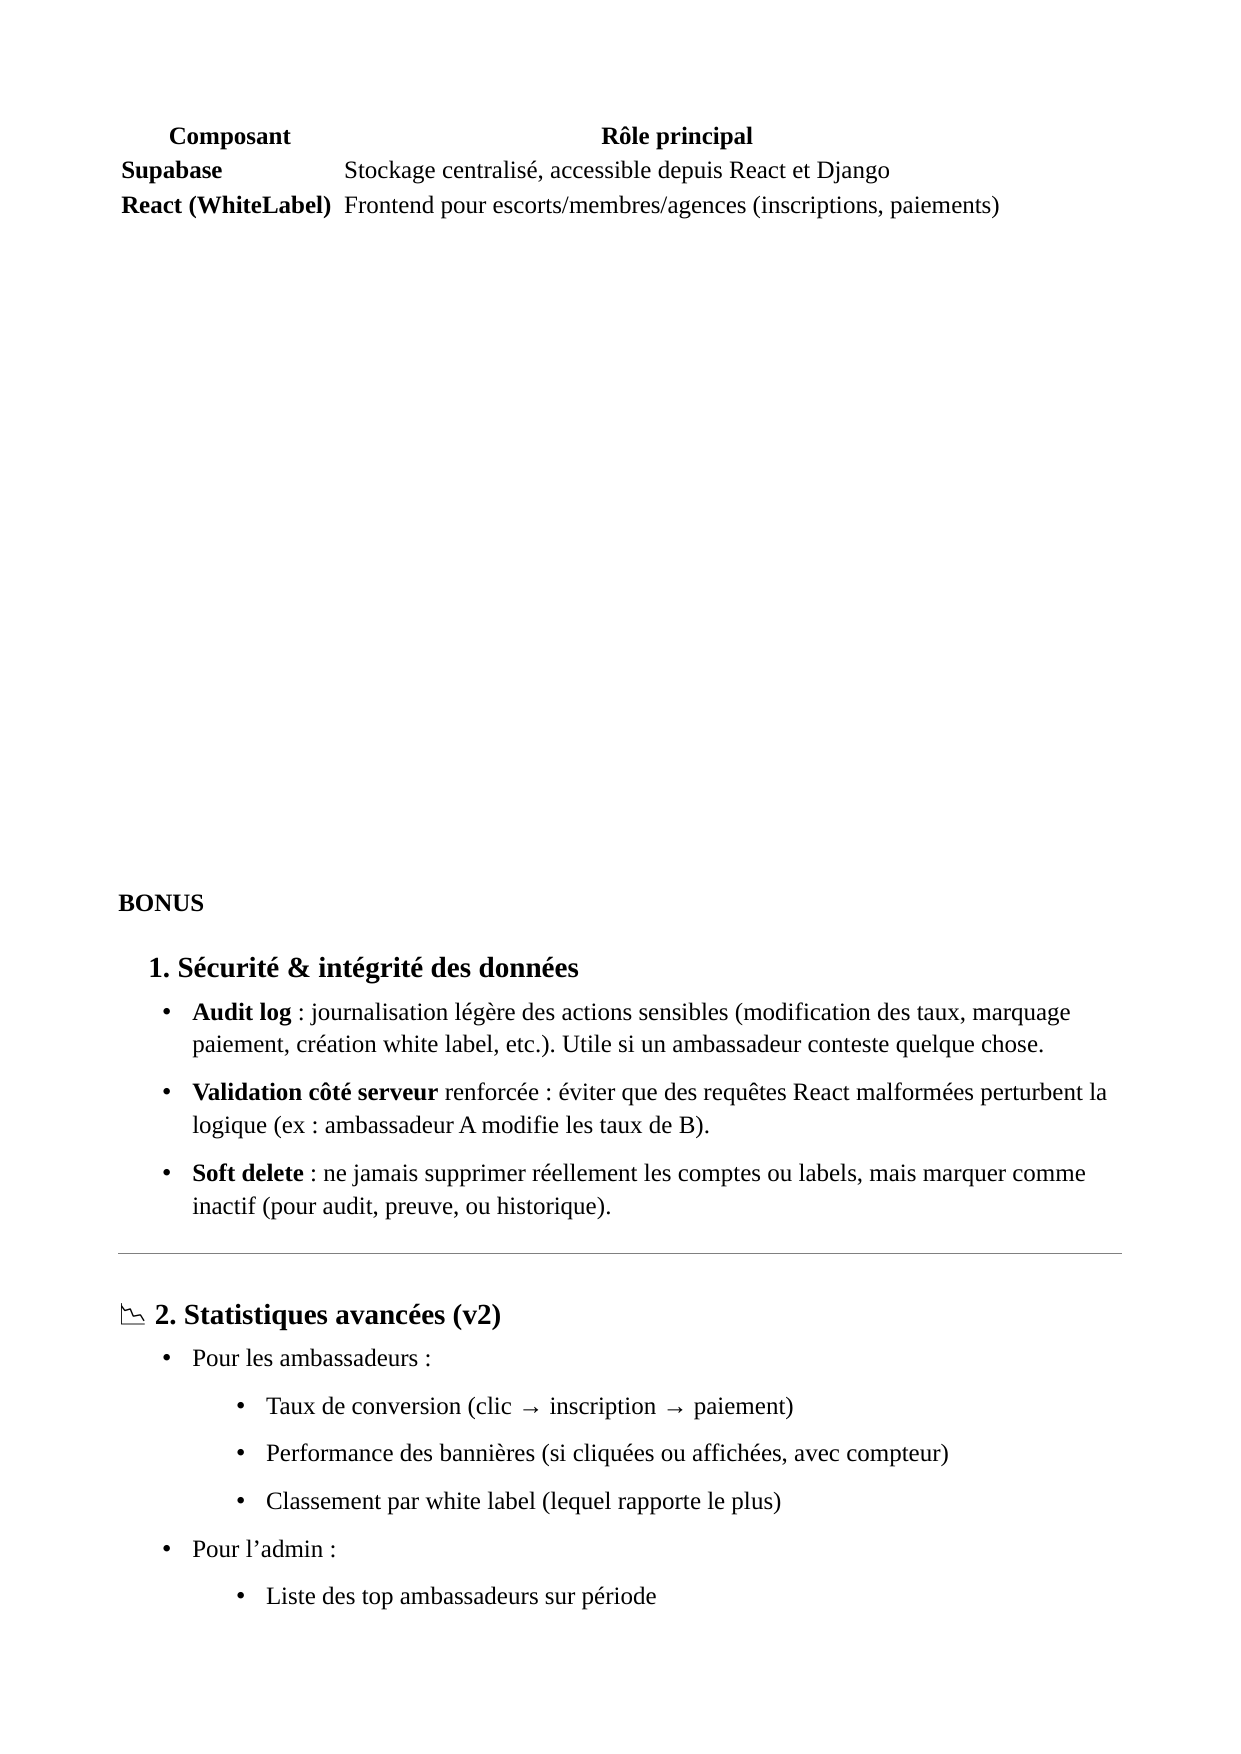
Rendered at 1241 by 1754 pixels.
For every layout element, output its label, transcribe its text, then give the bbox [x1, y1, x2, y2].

subtitle 🔐 1. Sécurité & intégrité des données [118, 951, 1122, 984]
table_header Composant [118, 118, 341, 153]
list Pour l’admin : [162, 1534, 1122, 1562]
table_cell Supabase [118, 153, 341, 187]
text BONUS [118, 888, 1122, 917]
list Pour les ambassadeurs : [162, 1343, 1122, 1372]
table_cell Frontend pour escorts/membres/agences (inscriptions, paiements) [341, 187, 1013, 222]
list Validation côté serveur renforcée : éviter que des requêtes React malformées perturbent la logique (ex : ambassadeur A modifie les taux de B). [162, 1077, 1122, 1139]
table_cell Stockage centralisé, accessible depuis React et Django [341, 153, 1013, 187]
list Taux de conversion (clic → inscription → paiement) [236, 1391, 1122, 1420]
list Classement par white label (lequel rapporte le plus) [236, 1486, 1122, 1515]
table_cell React (WhiteLabel) [118, 187, 341, 222]
list Soft delete : ne jamais supprimer réellement les comptes ou labels, mais marquer comme inactif (pour audit, preuve, ou historique). [162, 1158, 1122, 1219]
list Audit log : journalisation légère des actions sensibles (modification des taux, marquage paiement, création white label, etc.). Utile si un ambassadeur conteste quelque chose. [162, 997, 1122, 1058]
list Performance des bannières (si cliquées ou affichées, avec compteur) [236, 1438, 1122, 1467]
subtitle 📉 2. Statistiques avancées (v2) [118, 1297, 1122, 1331]
table_header Rôle principal [341, 118, 1013, 153]
list Liste des top ambassadeurs sur période [236, 1581, 1122, 1610]
